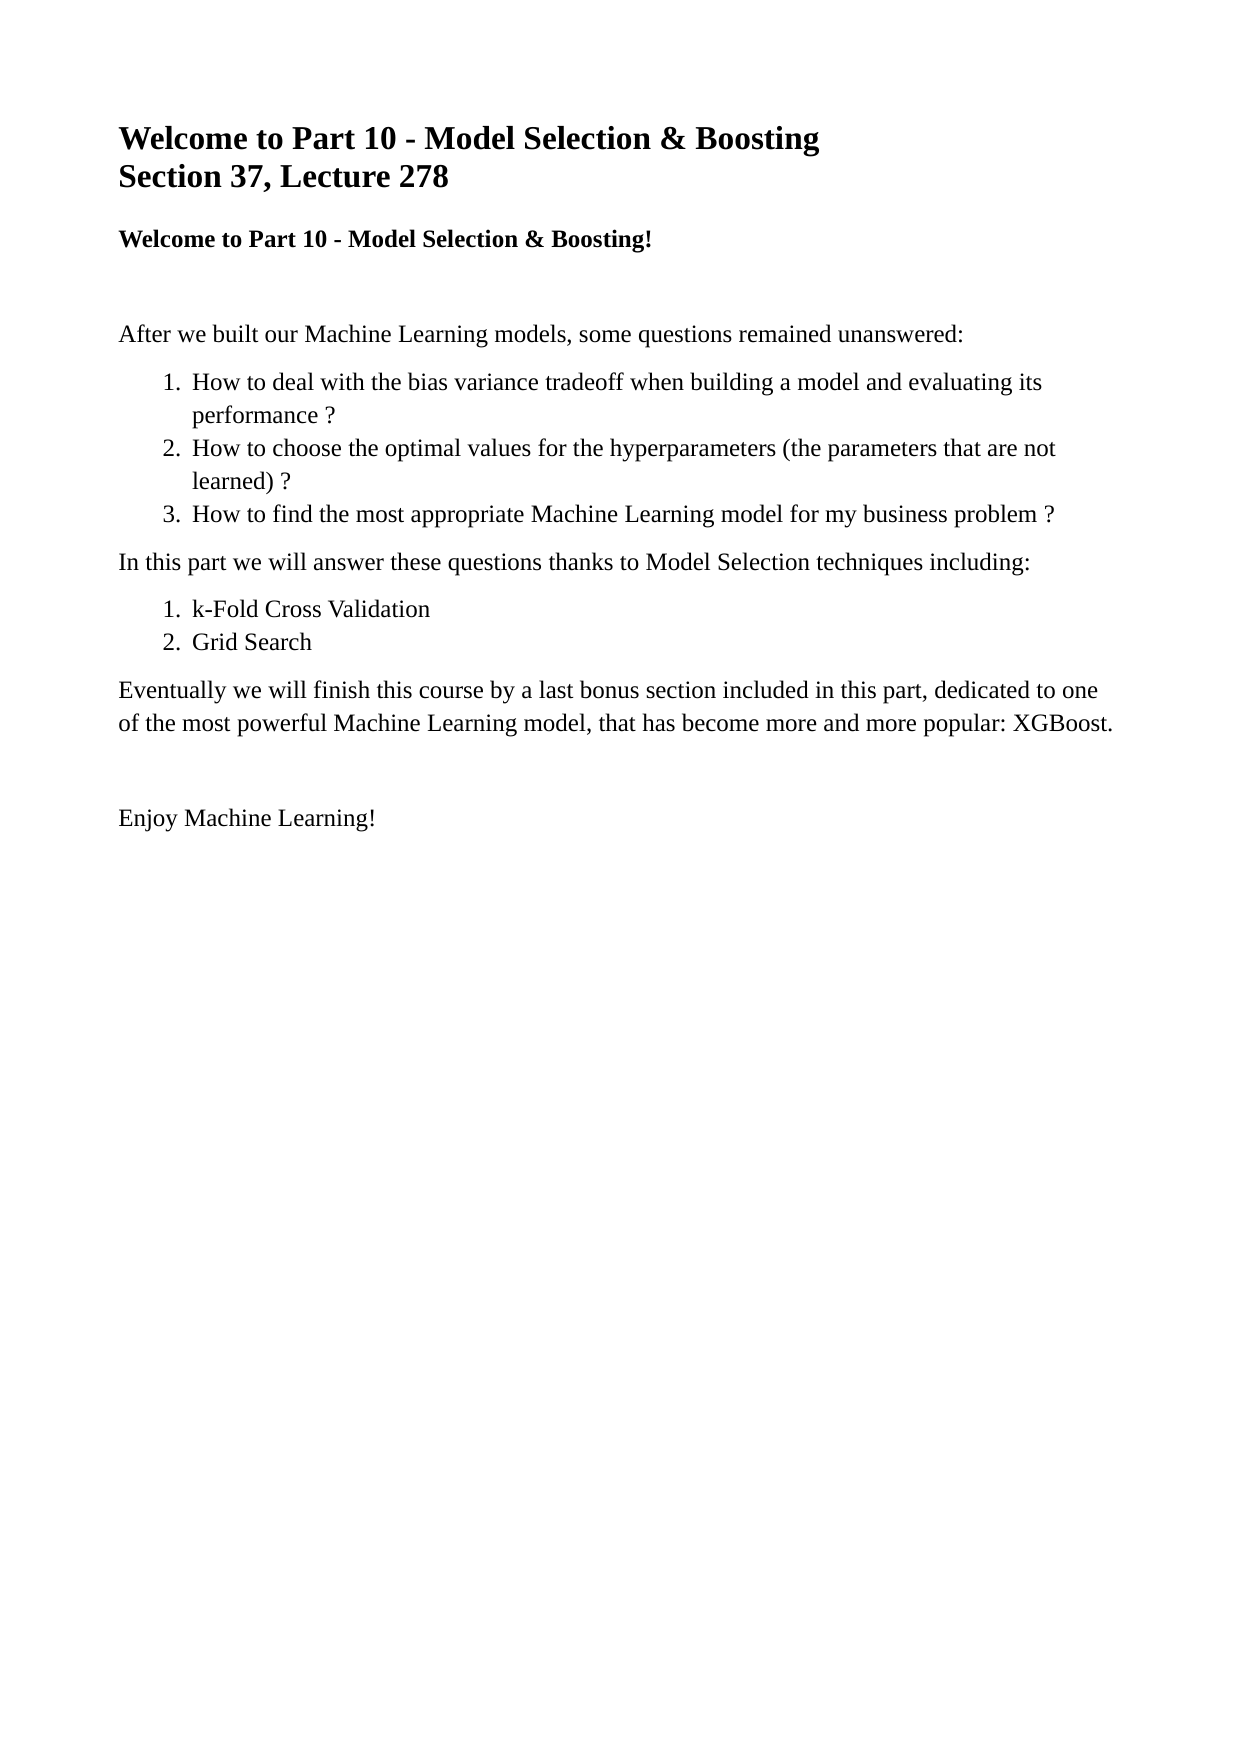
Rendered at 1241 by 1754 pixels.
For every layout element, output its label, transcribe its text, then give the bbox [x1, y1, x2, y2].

text Section 37, Lecture 278 [118, 156, 1122, 195]
text Enjoy Machine Learning! [118, 803, 1122, 832]
list Grid Search [162, 627, 1122, 656]
text In this part we will answer these questions thanks to Model Selection techniques including: [118, 547, 1122, 576]
list How to find the most appropriate Machine Learning model for my business problem ? [162, 499, 1122, 528]
text Welcome to Part 10 - Model Selection & Boosting [118, 118, 1122, 156]
list How to deal with the bias variance tradeoff when building a model and evaluating its performance ? [162, 367, 1122, 429]
text Eventually we will finish this course by a last bonus section included in this part, dedicated to one of the most powerful Machine Learning model, that has become more and more popular: XGBoost. [118, 675, 1122, 737]
text After we built our Machine Learning models, some questions remained unanswered: [118, 319, 1122, 348]
list k-Fold Cross Validation [162, 594, 1122, 623]
list How to choose the optimal values for the hyperparameters (the parameters that are not learned) ? [162, 433, 1122, 495]
text Welcome to Part 10 - Model Selection & Boosting! [118, 224, 1122, 253]
